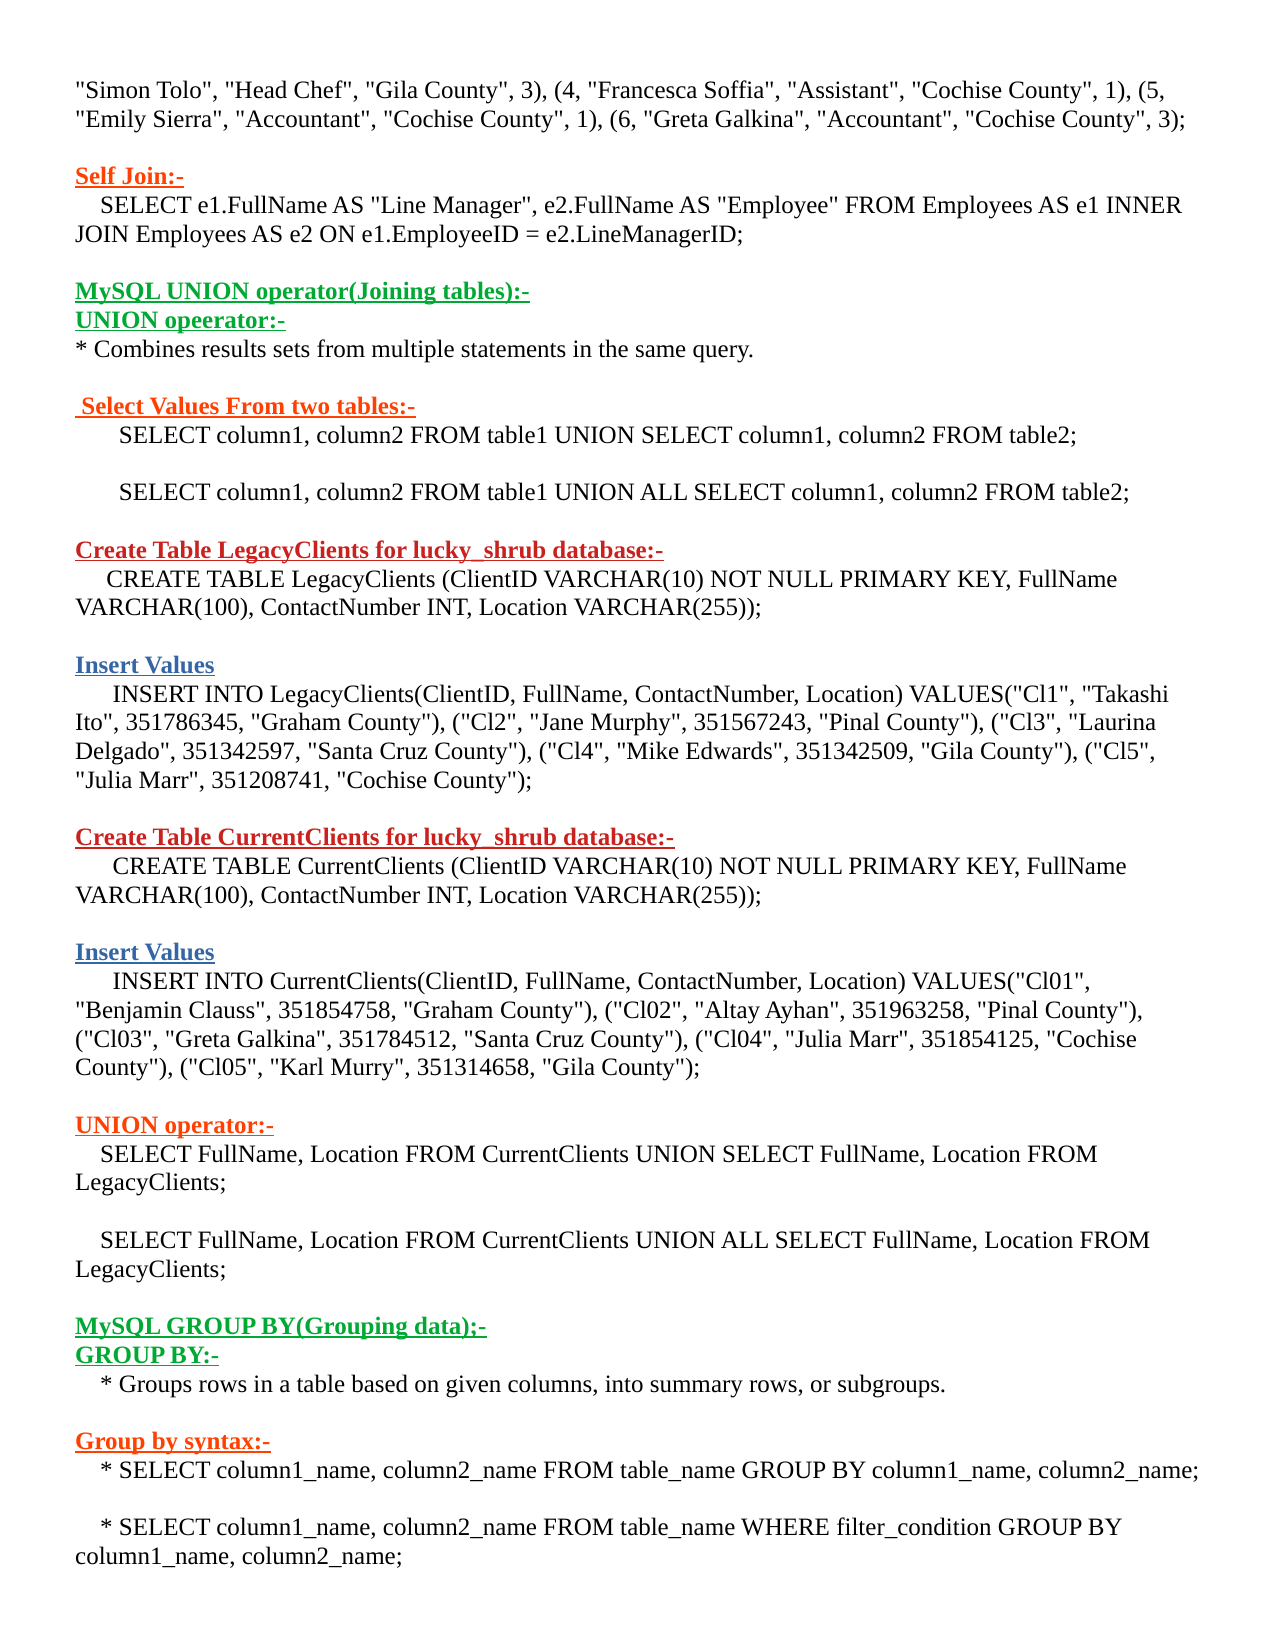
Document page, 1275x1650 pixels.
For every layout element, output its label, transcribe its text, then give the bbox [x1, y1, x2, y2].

text Select Values From two tables:- [75, 391, 1200, 420]
text Insert Values [75, 937, 1200, 966]
text Self Join:- [75, 161, 1200, 190]
text "Simon Tolo", "Head Chef", "Gila County", 3), (4, "Francesca Soffia", "Assistant", "Cochise County", 1), (5, "Emily Sierra", "Accountant", "Cochise County", 1), (6, "Greta Galkina", "Accountant", "Cochise County", 3); [75, 75, 1200, 132]
text CREATE TABLE LegacyClients (ClientID VARCHAR(10) NOT NULL PRIMARY KEY, FullName VARCHAR(100), ContactNumber INT, Location VARCHAR(255)); [75, 564, 1200, 621]
text SELECT column1, column2 FROM table1 UNION ALL SELECT column1, column2 FROM table2; [75, 477, 1200, 506]
text SELECT e1.FullName AS "Line Manager", e2.FullName AS "Employee" FROM Employees AS e1 INNER JOIN Employees AS e2 ON e1.EmployeeID = e2.LineManagerID; [75, 190, 1200, 247]
text INSERT INTO CurrentClients(ClientID, FullName, ContactNumber, Location) VALUES("Cl01", "Benjamin Clauss", 351854758, "Graham County"), ("Cl02", "Altay Ayhan", 351963258, "Pinal County"), ("Cl03", "Greta Galkina", 351784512, "Santa Cruz County"), ("Cl04", "Julia Marr", 351854125, "Cochise County"), ("Cl05", "Karl Murry", 351314658, "Gila County"); [75, 966, 1200, 1081]
text UNION opeerator:- [75, 305, 1200, 334]
text * SELECT column1_name, column2_name FROM table_name GROUP BY column1_name, column2_name; [75, 1455, 1200, 1484]
text SELECT FullName, Location FROM CurrentClients UNION ALL SELECT FullName, Location FROM LegacyClients; [75, 1225, 1200, 1282]
text Group by syntax:- [75, 1426, 1200, 1455]
text CREATE TABLE CurrentClients (ClientID VARCHAR(10) NOT NULL PRIMARY KEY, FullName VARCHAR(100), ContactNumber INT, Location VARCHAR(255)); [75, 851, 1200, 909]
text * Groups rows in a table based on given columns, into summary rows, or subgroups. [75, 1369, 1200, 1397]
text Insert Values [75, 650, 1200, 679]
text MySQL GROUP BY(Grouping data);- [75, 1311, 1200, 1340]
text * SELECT column1_name, column2_name FROM table_name WHERE filter_condition GROUP BY column1_name, column2_name; [75, 1512, 1200, 1570]
text INSERT INTO LegacyClients(ClientID, FullName, ContactNumber, Location) VALUES("Cl1", "Takashi Ito", 351786345, "Graham County"), ("Cl2", "Jane Murphy", 351567243, "Pinal County"), ("Cl3", "Laurina Delgado", 351342597, "Santa Cruz County"), ("Cl4", "Mike Edwards", 351342509, "Gila County"), ("Cl5", "Julia Marr", 351208741, "Cochise County"); [75, 679, 1200, 794]
text * Combines results sets from multiple statements in the same query. [75, 334, 1200, 362]
text GROUP BY:- [75, 1340, 1200, 1369]
text Create Table CurrentClients for lucky_shrub database:- [75, 822, 1200, 851]
text UNION operator:- [75, 1110, 1200, 1139]
text SELECT column1, column2 FROM table1 UNION SELECT column1, column2 FROM table2; [75, 420, 1200, 449]
text Create Table LegacyClients for lucky_shrub database:- [75, 535, 1200, 564]
text MySQL UNION operator(Joining tables):- [75, 276, 1200, 305]
text SELECT FullName, Location FROM CurrentClients UNION SELECT FullName, Location FROM LegacyClients; [75, 1139, 1200, 1196]
